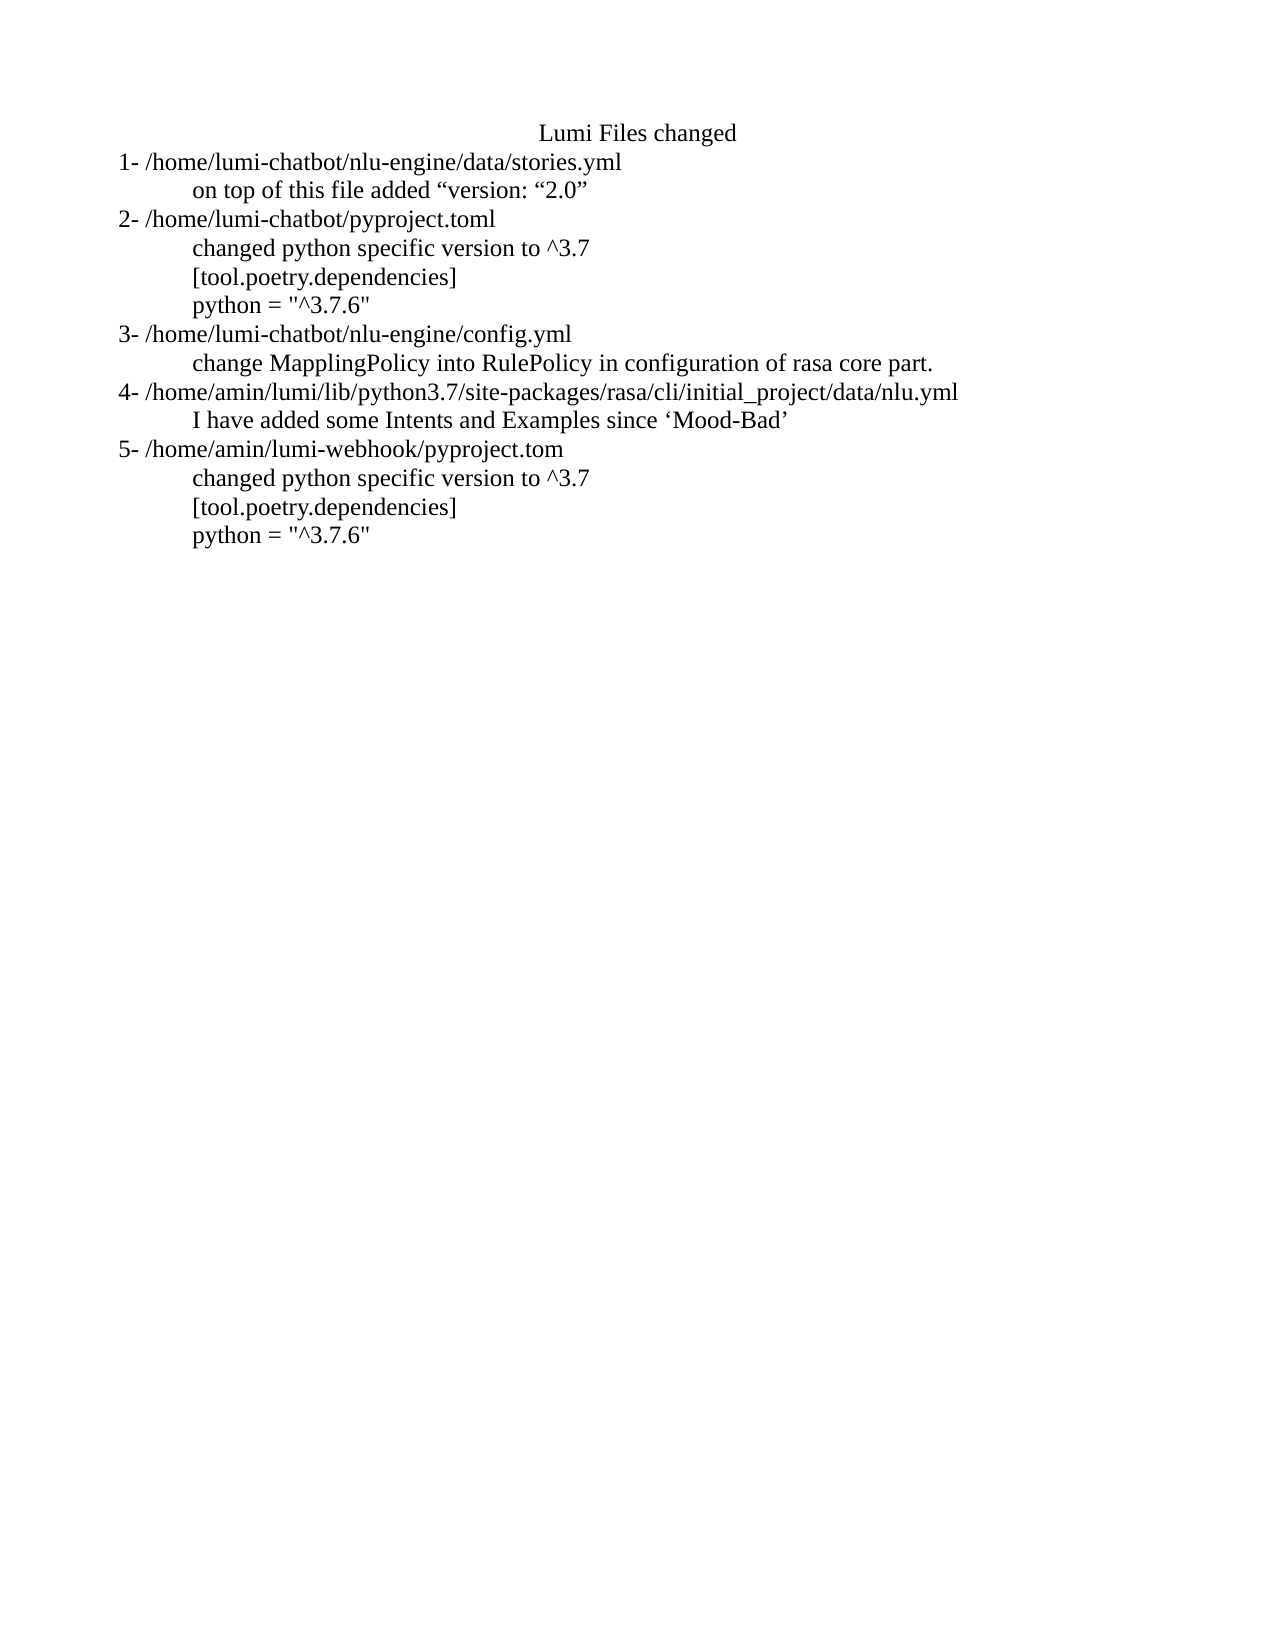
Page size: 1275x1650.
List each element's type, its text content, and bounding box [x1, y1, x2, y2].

text 4- /home/amin/lumi/lib/python3.7/site-packages/rasa/cli/initial_project/data/nlu.yml [118, 377, 1157, 406]
text [tool.poetry.dependencies] [118, 492, 1157, 521]
text change MapplingPolicy into RulePolicy in configuration of rasa core part. [118, 348, 1157, 377]
text changed python specific version to ^3.7 [118, 463, 1157, 492]
text changed python specific version to ^3.7 [118, 233, 1157, 262]
text python = "^3.7.6" [118, 291, 1157, 319]
text 2- /home/lumi-chatbot/pyproject.toml [118, 204, 1157, 233]
text 1- /home/lumi-chatbot/nlu-engine/data/stories.yml [118, 147, 1157, 176]
text 5- /home/amin/lumi-webhook/pyproject.tom [118, 434, 1157, 463]
text 3- /home/lumi-chatbot/nlu-engine/config.yml [118, 319, 1157, 348]
text [tool.poetry.dependencies] [118, 262, 1157, 291]
text I have added some Intents and Examples since ‘Mood-Bad’ [118, 406, 1157, 434]
text on top of this file added “version: “2.0” [118, 176, 1157, 204]
text Lumi Files changed [118, 118, 1157, 147]
text python = "^3.7.6" [118, 521, 1157, 549]
